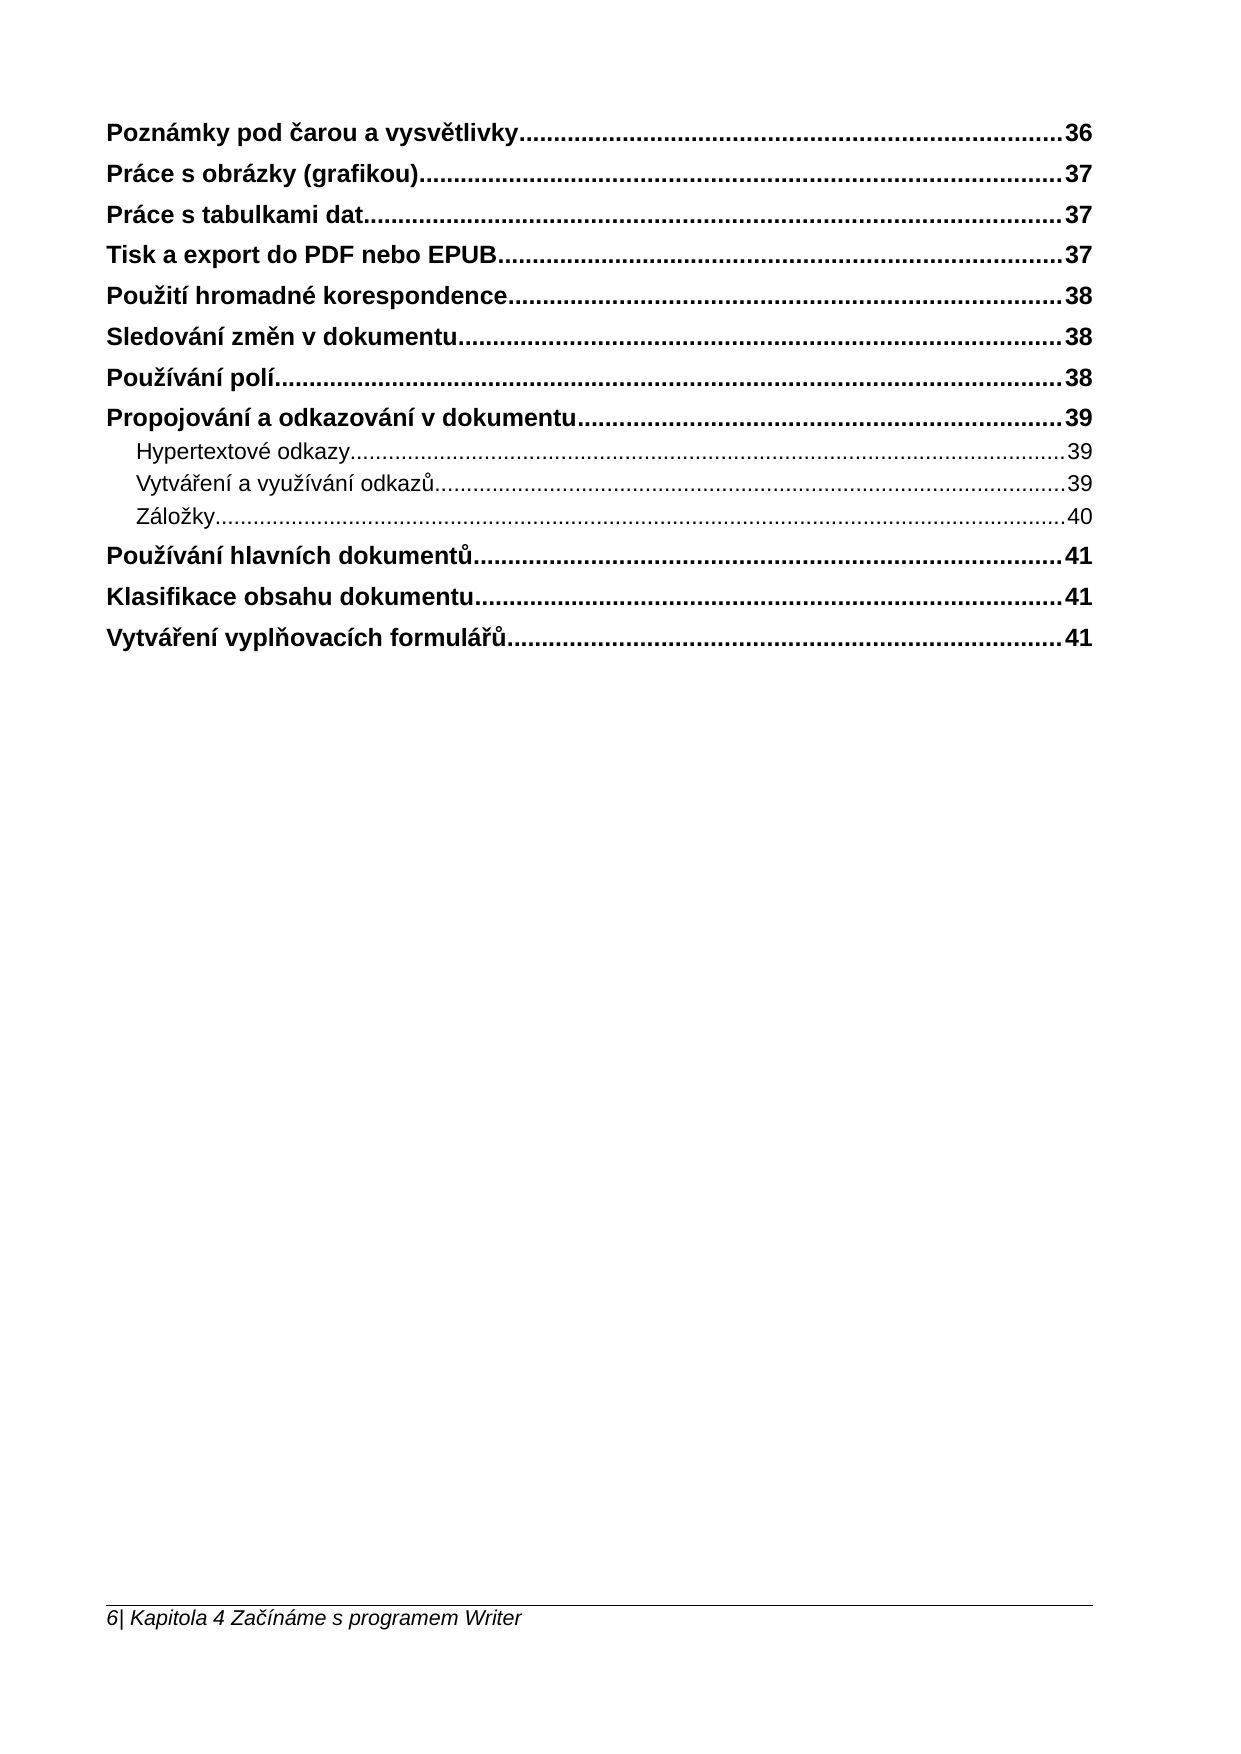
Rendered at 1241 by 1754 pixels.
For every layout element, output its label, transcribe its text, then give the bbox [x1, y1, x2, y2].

text Sledování změn v dokumentu 38 [106, 322, 1093, 351]
text Používání polí 38 [106, 362, 1093, 391]
text Práce s tabulkami dat 37 [106, 199, 1093, 228]
text Vytváření vyplňovacích formulářů 41 [106, 623, 1093, 651]
text Záložky 40 [136, 503, 1093, 529]
text Propojování a odkazování v dokumentu 39 [106, 403, 1093, 432]
text Vytváření a využívání odkazů 39 [136, 470, 1093, 497]
text Poznámky pod čarou a vysvětlivky 36 [106, 118, 1093, 147]
text Tisk a export do PDF nebo EPUB 37 [106, 240, 1093, 269]
text Klasifikace obsahu dokumentu 41 [106, 582, 1093, 611]
text Používání hlavních dokumentů 41 [106, 541, 1093, 570]
text Práce s obrázky (grafikou) 37 [106, 159, 1093, 188]
text Hypertextové odkazy 39 [136, 438, 1093, 464]
text Použití hromadné korespondence 38 [106, 281, 1093, 310]
